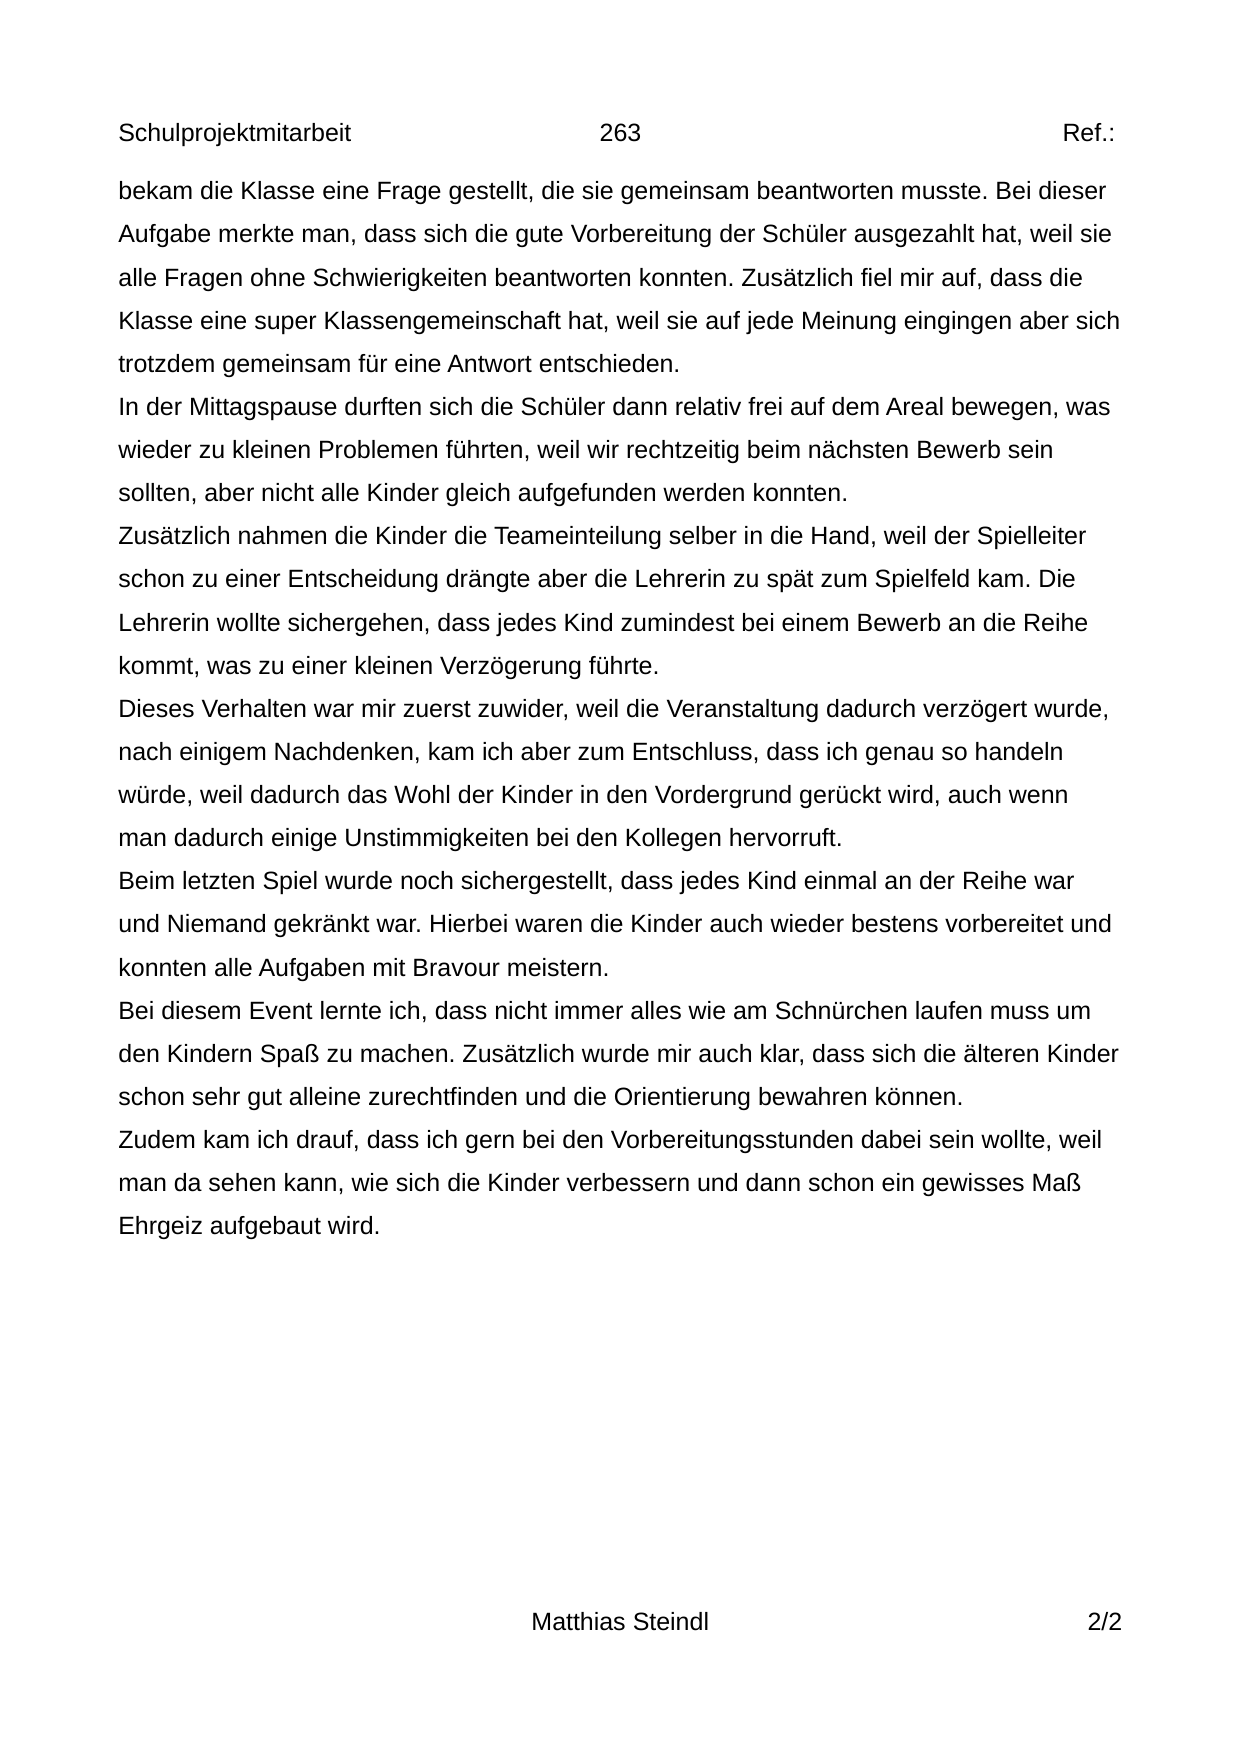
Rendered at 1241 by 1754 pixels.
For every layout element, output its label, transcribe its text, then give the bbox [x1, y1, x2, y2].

text Zusätzlich nahmen die Kinder die Teameinteilung selber in die Hand, weil der Spielleiter schon zu einer Entscheidung drängte aber die Lehrerin zu spät zum Spielfeld kam. Die Lehrerin wollte sichergehen, dass jedes Kind zumindest bei einem Bewerb an die Reihe kommt, was zu einer kleinen Verzögerung führte. [118, 521, 1122, 679]
text Zudem kam ich drauf, dass ich gern bei den Vorbereitungsstunden dabei sein wollte, weil man da sehen kann, wie sich die Kinder verbessern und dann schon ein gewisses Maß Ehrgeiz aufgebaut wird. [118, 1125, 1122, 1240]
text Beim letzten Spiel wurde noch sichergestellt, dass jedes Kind einmal an der Reihe war und Niemand gekränkt war. Hierbei waren die Kinder auch wieder bestens vorbereitet und konnten alle Aufgaben mit Bravour meistern. [118, 866, 1122, 981]
text In der Mittagspause durften sich die Schüler dann relativ frei auf dem Areal bewegen, was wieder zu kleinen Problemen führten, weil wir rechtzeitig beim nächsten Bewerb sein sollten, aber nicht alle Kinder gleich aufgefunden werden konnten. [118, 392, 1122, 507]
text Dieses Verhalten war mir zuerst zuwider, weil die Veranstaltung dadurch verzögert wurde, nach einigem Nachdenken, kam ich aber zum Entschluss, dass ich genau so handeln würde, weil dadurch das Wohl der Kinder in den Vordergrund gerückt wird, auch wenn man dadurch einige Unstimmigkeiten bei den Kollegen hervorruft. [118, 694, 1122, 852]
text bekam die Klasse eine Frage gestellt, die sie gemeinsam beantworten musste. Bei dieser Aufgabe merkte man, dass sich die gute Vorbereitung der Schüler ausgezahlt hat, weil sie alle Fragen ohne Schwierigkeiten beantworten konnten. Zusätzlich fiel mir auf, dass die Klasse eine super Klassengemeinschaft hat, weil sie auf jede Meinung eingingen aber sich trotzdem gemeinsam für eine Antwort entschieden. [118, 176, 1122, 378]
text Bei diesem Event lernte ich, dass nicht immer alles wie am Schnürchen laufen muss um den Kindern Spaß zu machen. Zusätzlich wurde mir auch klar, dass sich die älteren Kinder schon sehr gut alleine zurechtfinden und die Orientierung bewahren können. [118, 996, 1122, 1111]
